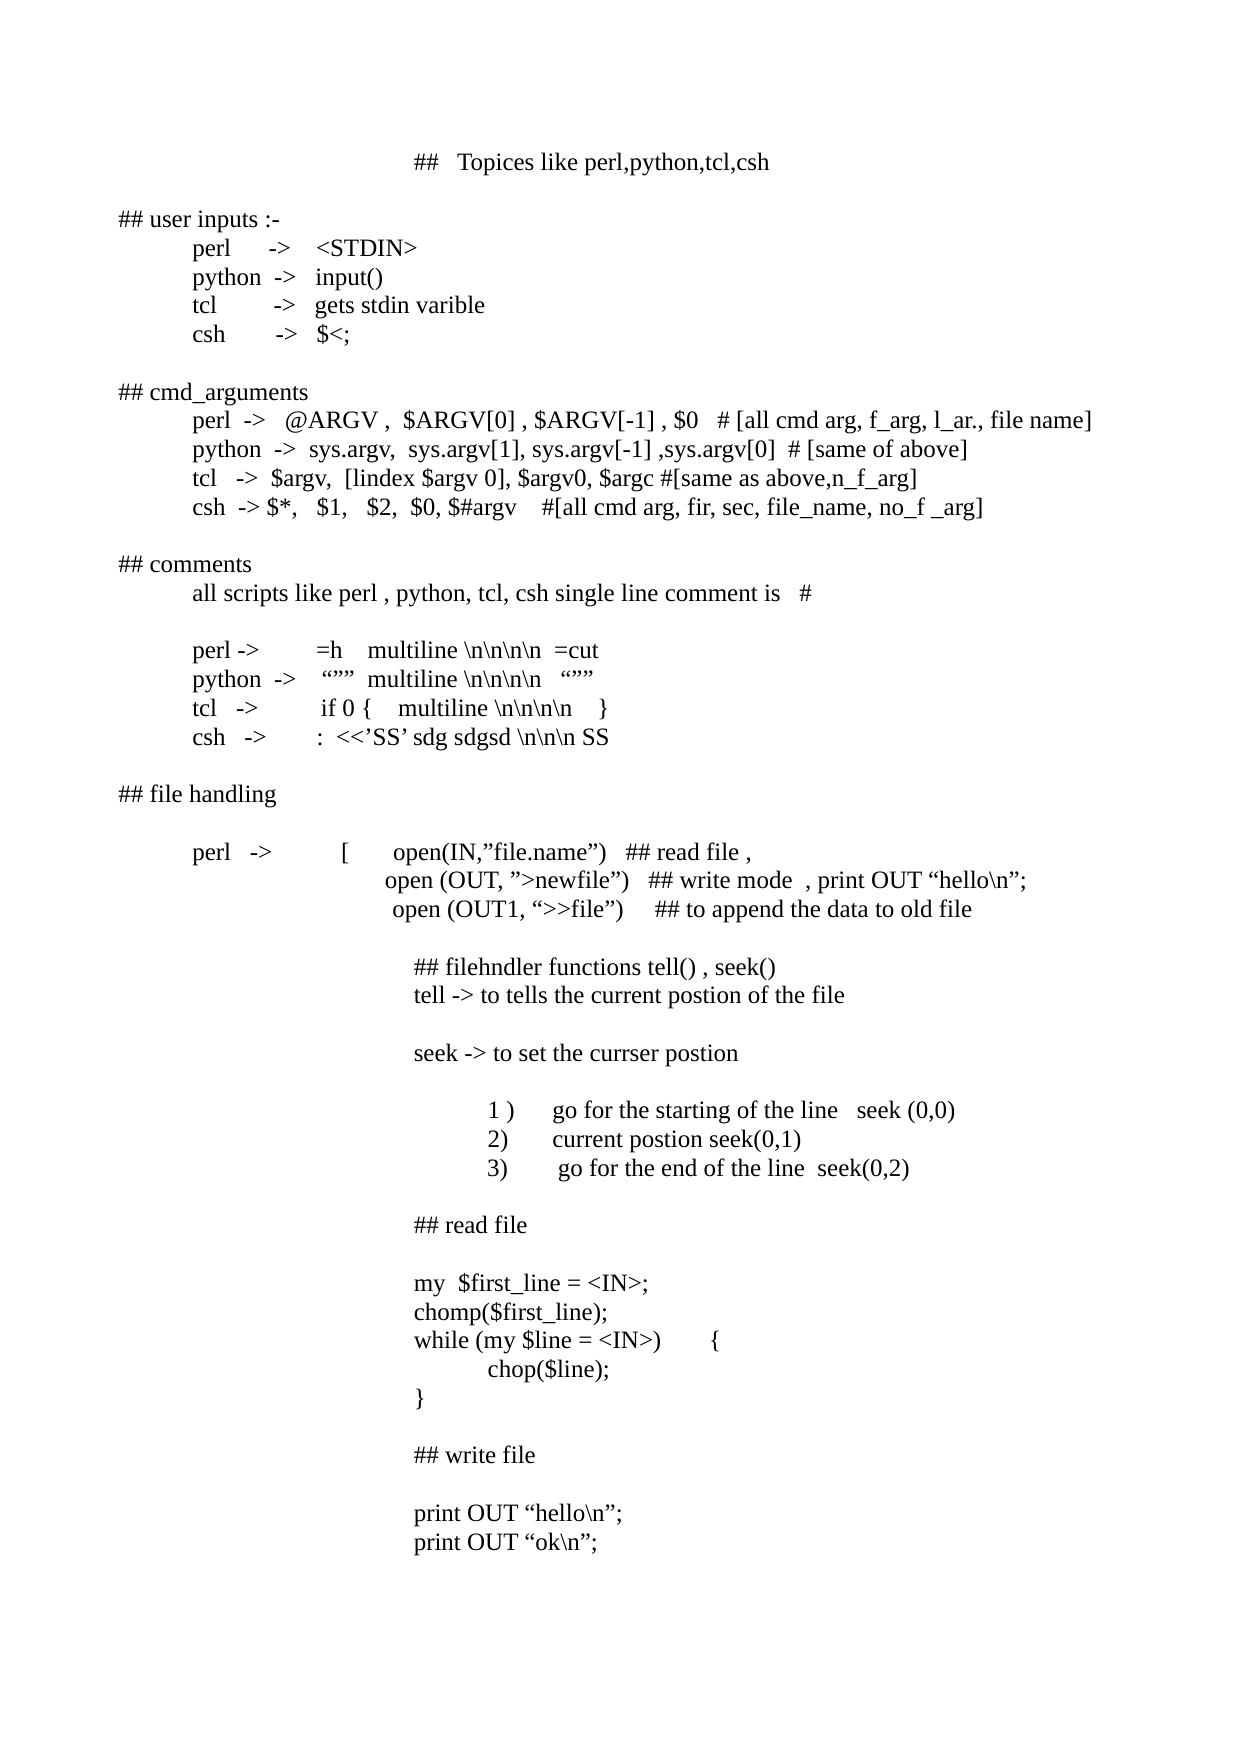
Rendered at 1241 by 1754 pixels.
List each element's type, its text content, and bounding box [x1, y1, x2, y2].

text ## comments [118, 549, 1122, 578]
text ## Topices like perl,python,tcl,csh [118, 147, 1122, 176]
text while (my $line = <IN>) { [118, 1326, 1122, 1354]
text open (OUT, ”>newfile”) ## write mode , print OUT “hello\n”; [118, 866, 1122, 894]
text 1 ) go for the starting of the line seek (0,0) [118, 1096, 1122, 1124]
text all scripts like perl , python, tcl, csh single line comment is # [118, 578, 1122, 607]
text python -> sys.argv, sys.argv[1], sys.argv[-1] ,sys.argv[0] # [same of above] [118, 434, 1122, 463]
text tcl -> if 0 { multiline \n\n\n\n } [118, 693, 1122, 722]
text perl -> <STDIN> [118, 233, 1122, 262]
text python -> input() [118, 262, 1122, 291]
text 2) current postion seek(0,1) [118, 1124, 1122, 1153]
text open (OUT1, “>>file”) ## to append the data to old file [118, 894, 1122, 923]
text } [118, 1383, 1122, 1412]
text ## user inputs :- [118, 204, 1122, 233]
text seek -> to set the currser postion [118, 1038, 1122, 1067]
text csh -> $<; [118, 319, 1122, 348]
text ## read file [118, 1211, 1122, 1239]
text my $first_line = <IN>; [118, 1268, 1122, 1297]
text perl -> [ open(IN,”file.name”) ## read file , [118, 837, 1122, 866]
text chomp($first_line); [118, 1297, 1122, 1326]
text python -> “”” multiline \n\n\n\n “”” [118, 664, 1122, 693]
text tell -> to tells the current postion of the file [118, 981, 1122, 1009]
text tcl -> $argv, [lindex $argv 0], $argv0, $argc #[same as above,n_f_arg] [118, 463, 1122, 492]
text 3) go for the end of the line seek(0,2) [118, 1153, 1122, 1182]
text ## filehndler functions tell() , seek() [118, 952, 1122, 981]
text ## file handling [118, 779, 1122, 808]
text perl -> =h multiline \n\n\n\n =cut [118, 636, 1122, 664]
text csh -> $*, $1, $2, $0, $#argv #[all cmd arg, fir, sec, file_name, no_f _arg] [118, 492, 1122, 521]
text csh -> : <<’SS’ sdg sdgsd \n\n\n SS [118, 722, 1122, 751]
text perl -> @ARGV , $ARGV[0] , $ARGV[-1] , $0 # [all cmd arg, f_arg, l_ar., file name] [118, 406, 1122, 434]
text ## write file [118, 1441, 1122, 1469]
text print OUT “ok\n”; [118, 1527, 1122, 1556]
text ## cmd_arguments [118, 377, 1122, 406]
text tcl -> gets stdin varible [118, 291, 1122, 319]
text chop($line); [118, 1354, 1122, 1383]
text print OUT “hello\n”; [118, 1498, 1122, 1527]
